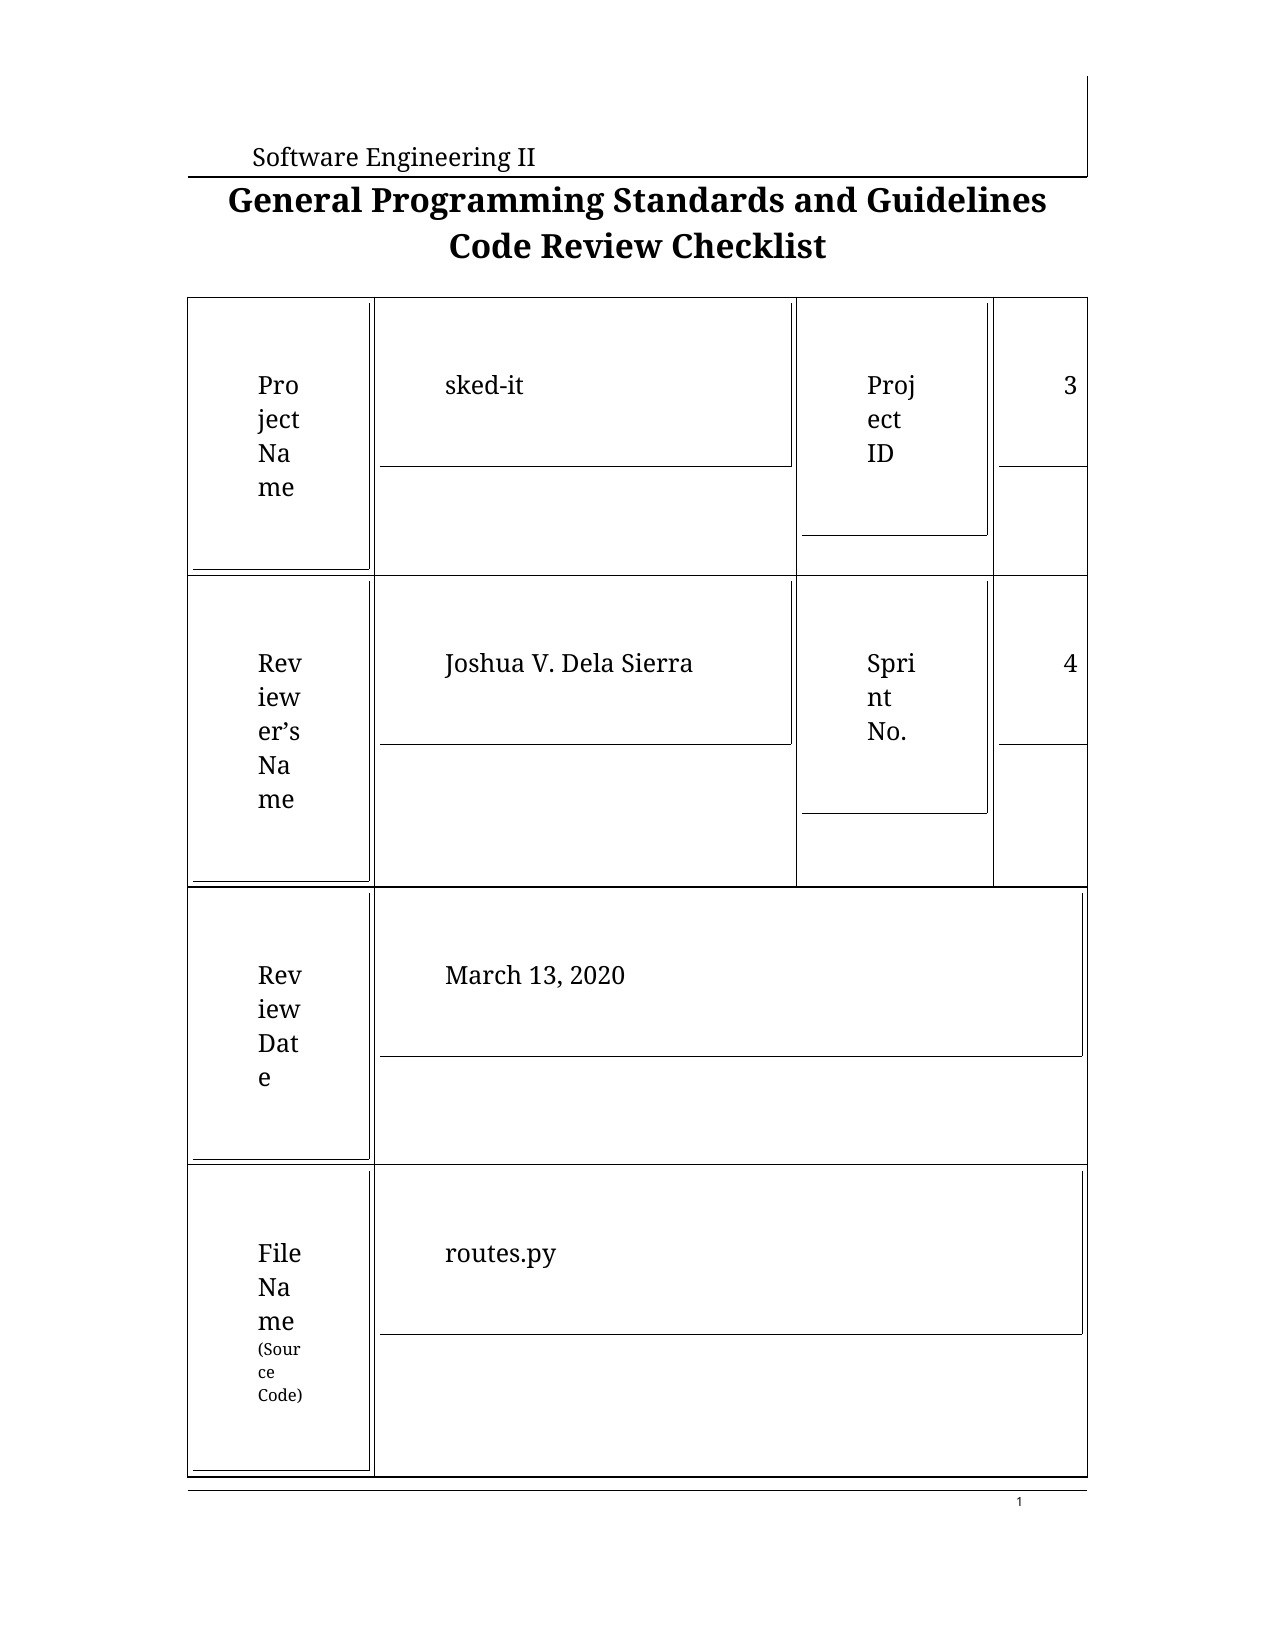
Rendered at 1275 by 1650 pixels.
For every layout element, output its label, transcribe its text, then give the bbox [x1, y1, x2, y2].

table_header Project ID [797, 298, 993, 574]
table_cell March 13, 2020 [375, 888, 1087, 1164]
table_header Project Name [188, 298, 374, 574]
table_cell Joshua V. Dela Sierra [375, 576, 796, 886]
table_header 3 [994, 298, 1087, 574]
table_cell 4 [994, 576, 1087, 886]
table_cell Reviewer’s Name [188, 576, 374, 886]
table_cell routes.py [375, 1165, 1087, 1476]
table_header sked-it [375, 298, 796, 574]
table_cell File Name (Source Code) [188, 1165, 374, 1476]
text General Programming Standards and Guidelines Code Review Checklist [187, 177, 1087, 268]
table_cell Review Date [188, 888, 374, 1164]
table_cell Sprint No. [797, 576, 993, 886]
